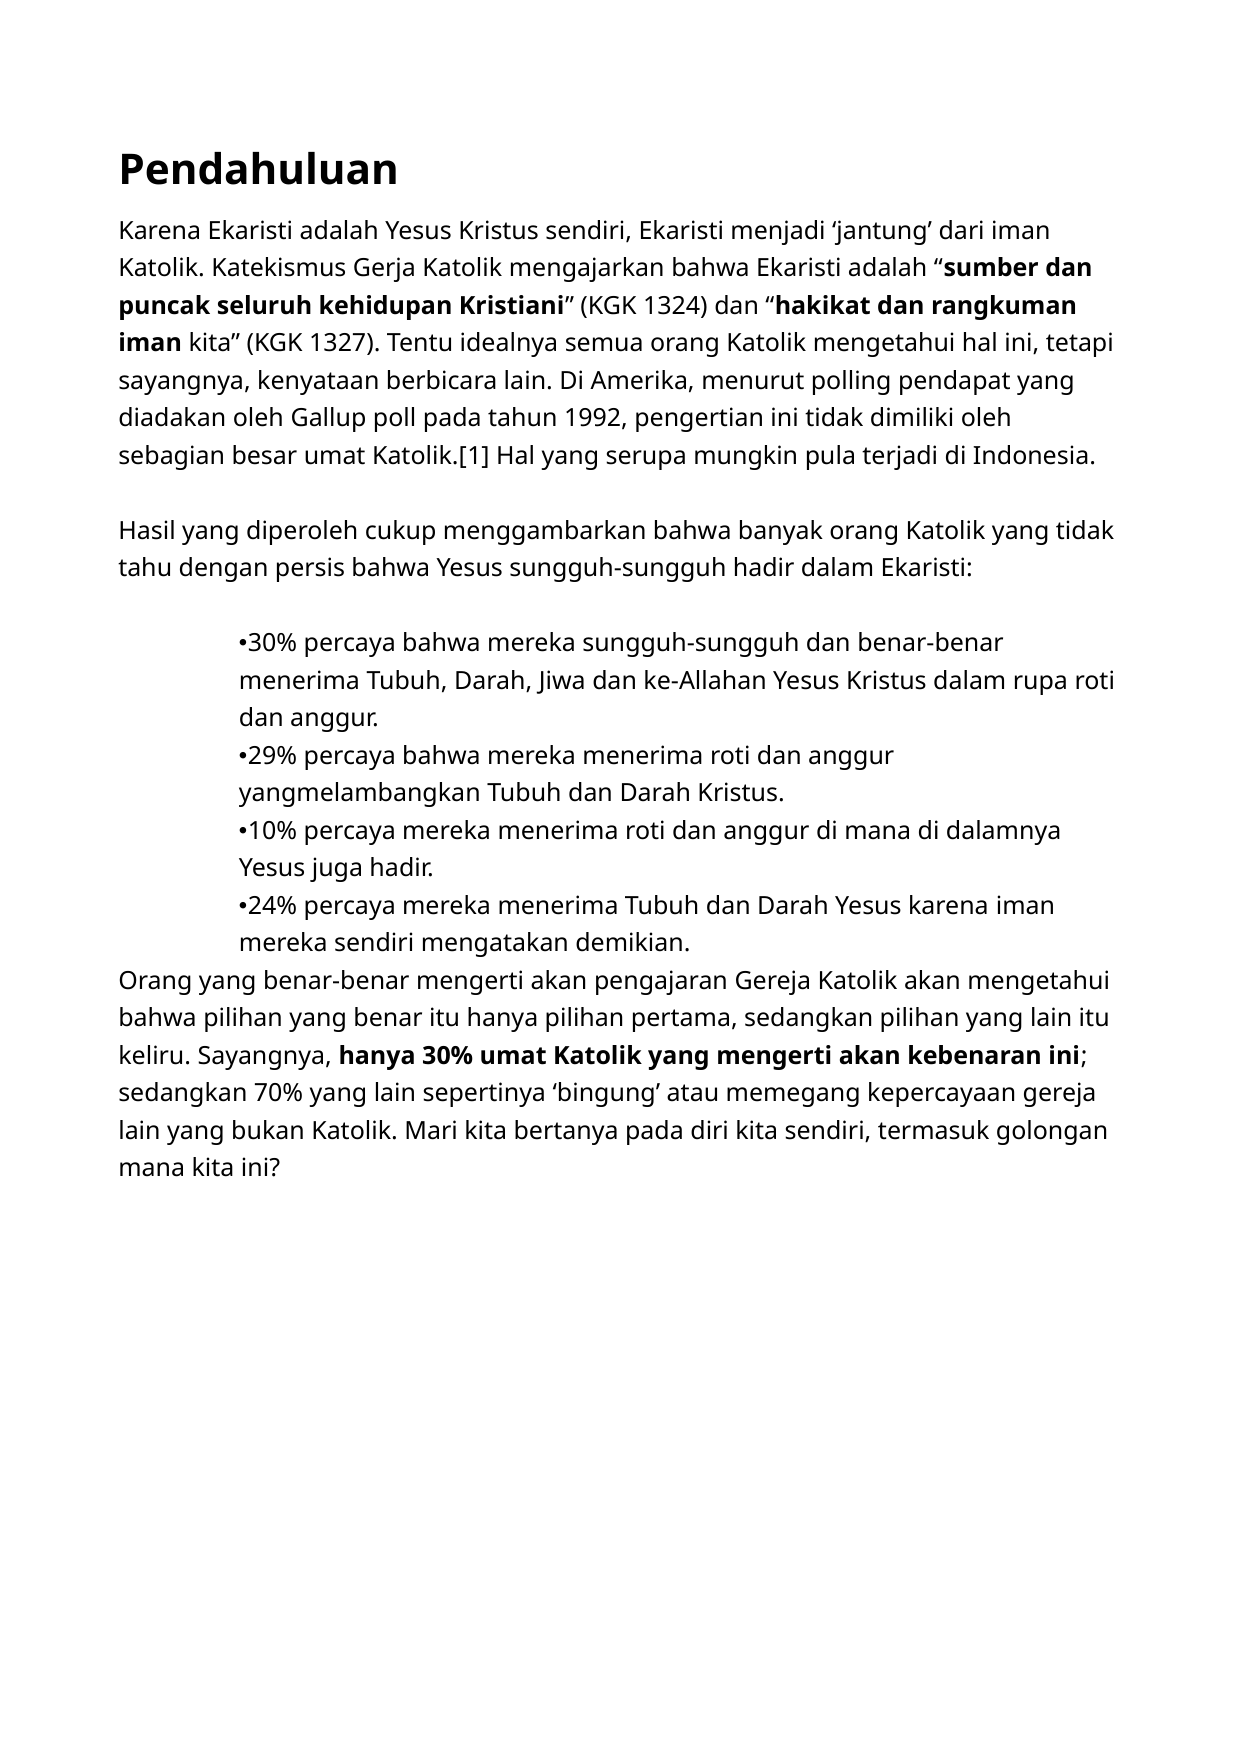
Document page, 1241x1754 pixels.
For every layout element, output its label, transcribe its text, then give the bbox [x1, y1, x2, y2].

text Karena Ekaristi adalah Yesus Kristus sendiri, Ekaristi menjadi ‘jantung’ dari iman Katolik. Katekismus Gerja Katolik mengajarkan bahwa Ekaristi adalah “sumber dan puncak seluruh kehidupan Kristiani” (KGK 1324) dan “hakikat dan rangkuman iman kita” (KGK 1327). Tentu idealnya semua orang Katolik mengetahui hal ini, tetapi sayangnya, kenyataan berbicara lain. Di Amerika, menurut polling pendapat yang diadakan oleh Gallup poll pada tahun 1992, pengertian ini tidak dimiliki oleh sebagian besar umat Katolik.[1] Hal yang serupa mungkin pula terjadi di Indonesia. [118, 209, 1122, 471]
text Orang yang benar-benar mengerti akan pengajaran Gereja Katolik akan mengetahui bahwa pilihan yang benar itu hanya pilihan pertama, sedangkan pilihan yang lain itu keliru. Sayangnya, hanya 30% umat Katolik yang mengerti akan kebenaran ini; sedangkan 70% yang lain sepertinya ‘bingung’ atau memegang kepercayaan gereja lain yang bukan Katolik. Mari kita bertanya pada diri kita sendiri, termasuk golongan mana kita ini? [118, 959, 1122, 1184]
list 30% percaya bahwa mereka sungguh-sungguh dan benar-benar menerima Tubuh, Darah, Jiwa dan ke-Allahan Yesus Kristus dalam rupa roti dan anggur. [165, 621, 1122, 734]
list 24% percaya mereka menerima Tubuh dan Darah Yesus karena iman mereka sendiri mengatakan demikian. [165, 884, 1122, 959]
list 10% percaya mereka menerima roti dan anggur di mana di dalamnya Yesus juga hadir. [165, 809, 1122, 884]
list 29% percaya bahwa mereka menerima roti dan anggur yangmelambangkan Tubuh dan Darah Kristus. [165, 734, 1122, 809]
text Hasil yang diperoleh cukup menggambarkan bahwa banyak orang Katolik yang tidak tahu dengan persis bahwa Yesus sungguh-sungguh hadir dalam Ekaristi: [118, 509, 1122, 584]
subtitle Pendahuluan [118, 139, 1122, 196]
